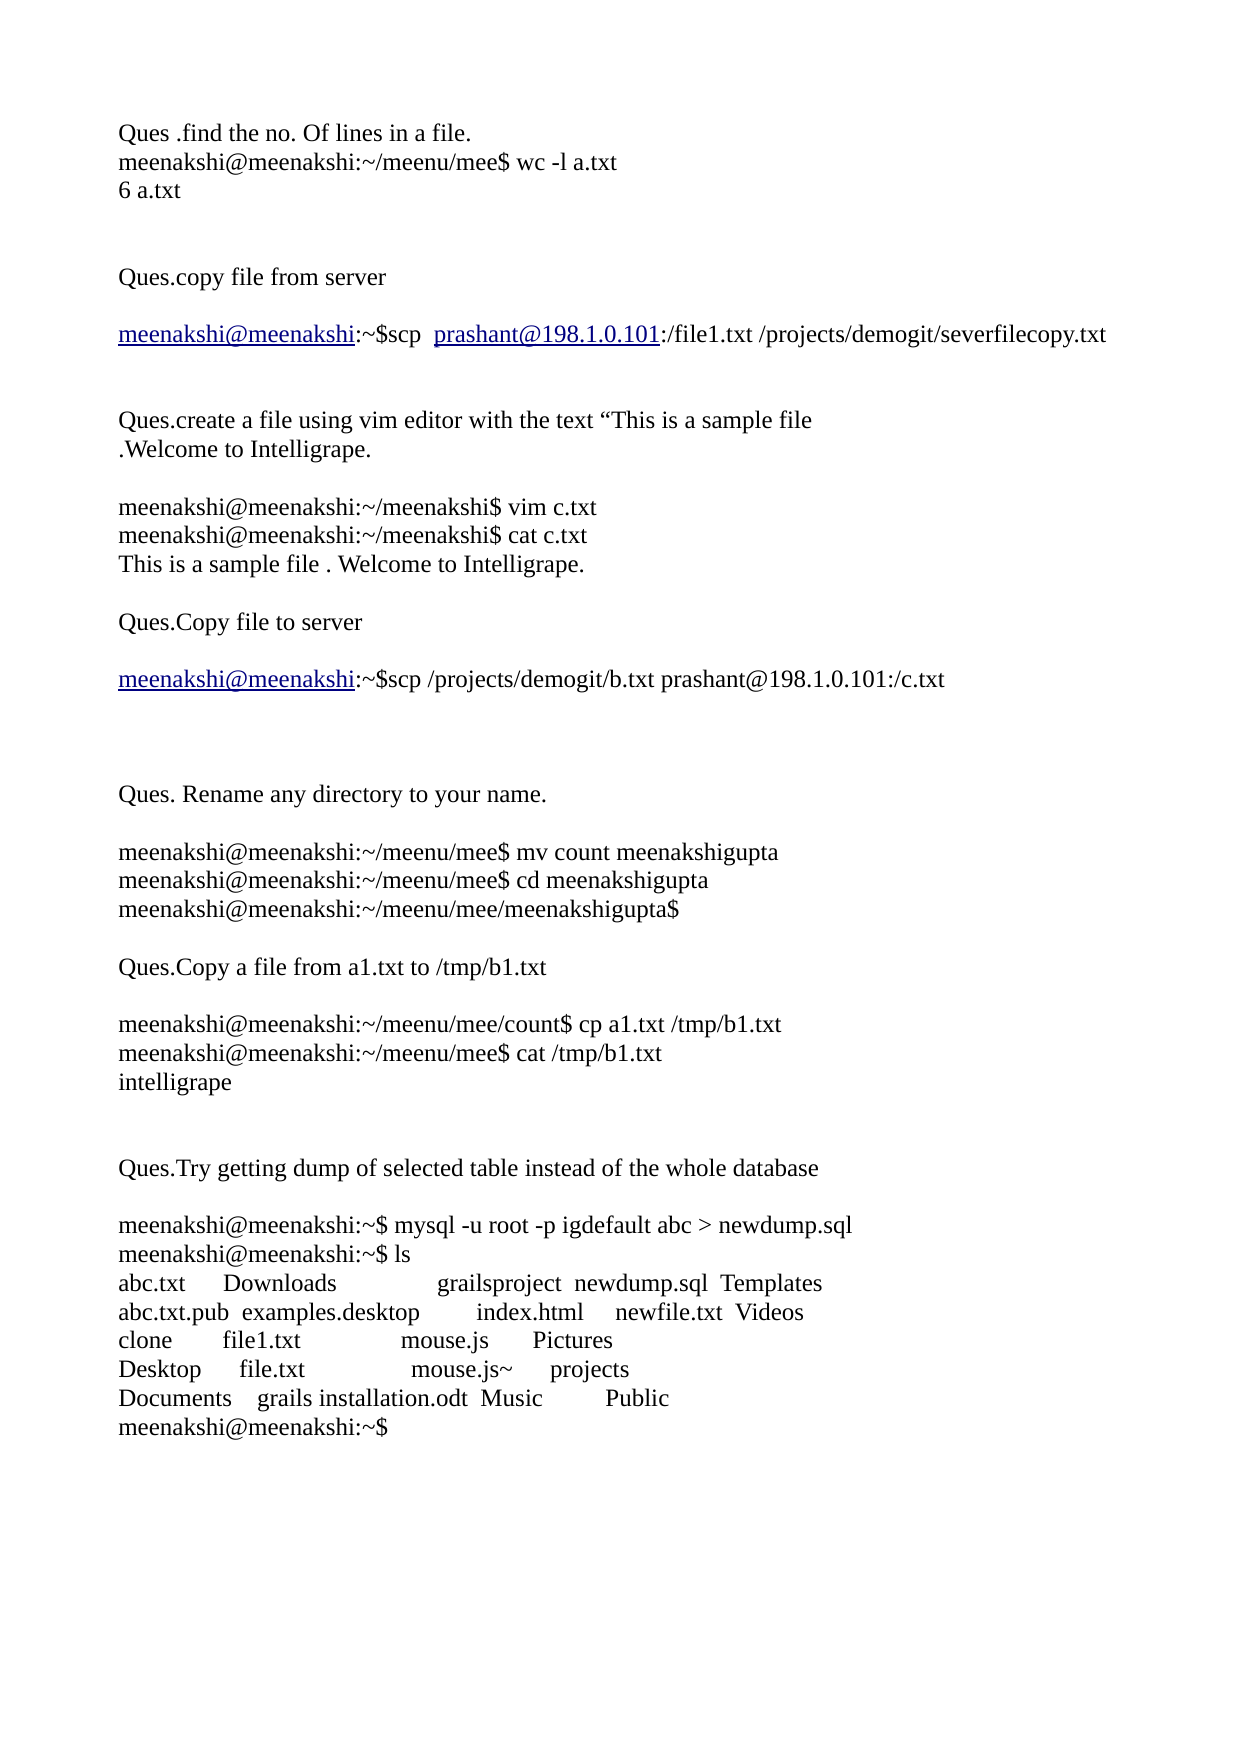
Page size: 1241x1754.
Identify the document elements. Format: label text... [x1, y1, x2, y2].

text meenakshi@meenakshi:~/meenu/mee$ mv count meenakshigupta [118, 837, 1122, 866]
text meenakshi@meenakshi:~$scp prashant@198.1.0.101:/file1.txt /projects/demogit/severfilecopy.txt [118, 319, 1122, 348]
text abc.txt.pub examples.desktop index.html newfile.txt Videos [118, 1297, 1122, 1326]
text meenakshi@meenakshi:~$ mysql -u root -p igdefault abc > newdump.sql [118, 1211, 1122, 1239]
text meenakshi@meenakshi:~$ [118, 1412, 1122, 1441]
text 6 a.txt [118, 176, 1122, 204]
text meenakshi@meenakshi:~$ ls [118, 1239, 1122, 1268]
text Ques.Copy a file from a1.txt to /tmp/b1.txt [118, 952, 1122, 981]
text meenakshi@meenakshi:~/meenu/mee/count$ cp a1.txt /tmp/b1.txt [118, 1009, 1122, 1038]
text clone file1.txt mouse.js Pictures [118, 1326, 1122, 1354]
text meenakshi@meenakshi:~/meenakshi$ cat c.txt [118, 521, 1122, 549]
text meenakshi@meenakshi:~$scp /projects/demogit/b.txt prashant@198.1.0.101:/c.txt [118, 664, 1122, 693]
text Desktop file.txt mouse.js~ projects [118, 1354, 1122, 1383]
text .Welcome to Intelligrape. [118, 434, 1122, 463]
text meenakshi@meenakshi:~/meenu/mee/meenakshigupta$ [118, 894, 1122, 923]
text Ques.copy file from server [118, 262, 1122, 291]
text meenakshi@meenakshi:~/meenu/mee$ wc -l a.txt [118, 147, 1122, 176]
text Ques.create a file using vim editor with the text “This is a sample file [118, 406, 1122, 434]
text Ques.Try getting dump of selected table instead of the whole database [118, 1153, 1122, 1182]
text meenakshi@meenakshi:~/meenakshi$ vim c.txt [118, 492, 1122, 521]
text meenakshi@meenakshi:~/meenu/mee$ cat /tmp/b1.txt [118, 1038, 1122, 1067]
text Ques.Copy file to server [118, 607, 1122, 636]
text Ques .find the no. Of lines in a file. [118, 118, 1122, 147]
text This is a sample file . Welcome to Intelligrape. [118, 549, 1122, 578]
text Ques. Rename any directory to your name. [118, 779, 1122, 808]
text abc.txt Downloads grailsproject newdump.sql Templates [118, 1268, 1122, 1297]
text meenakshi@meenakshi:~/meenu/mee$ cd meenakshigupta [118, 866, 1122, 894]
text intelligrape [118, 1067, 1122, 1096]
text Documents grails installation.odt Music Public [118, 1383, 1122, 1412]
